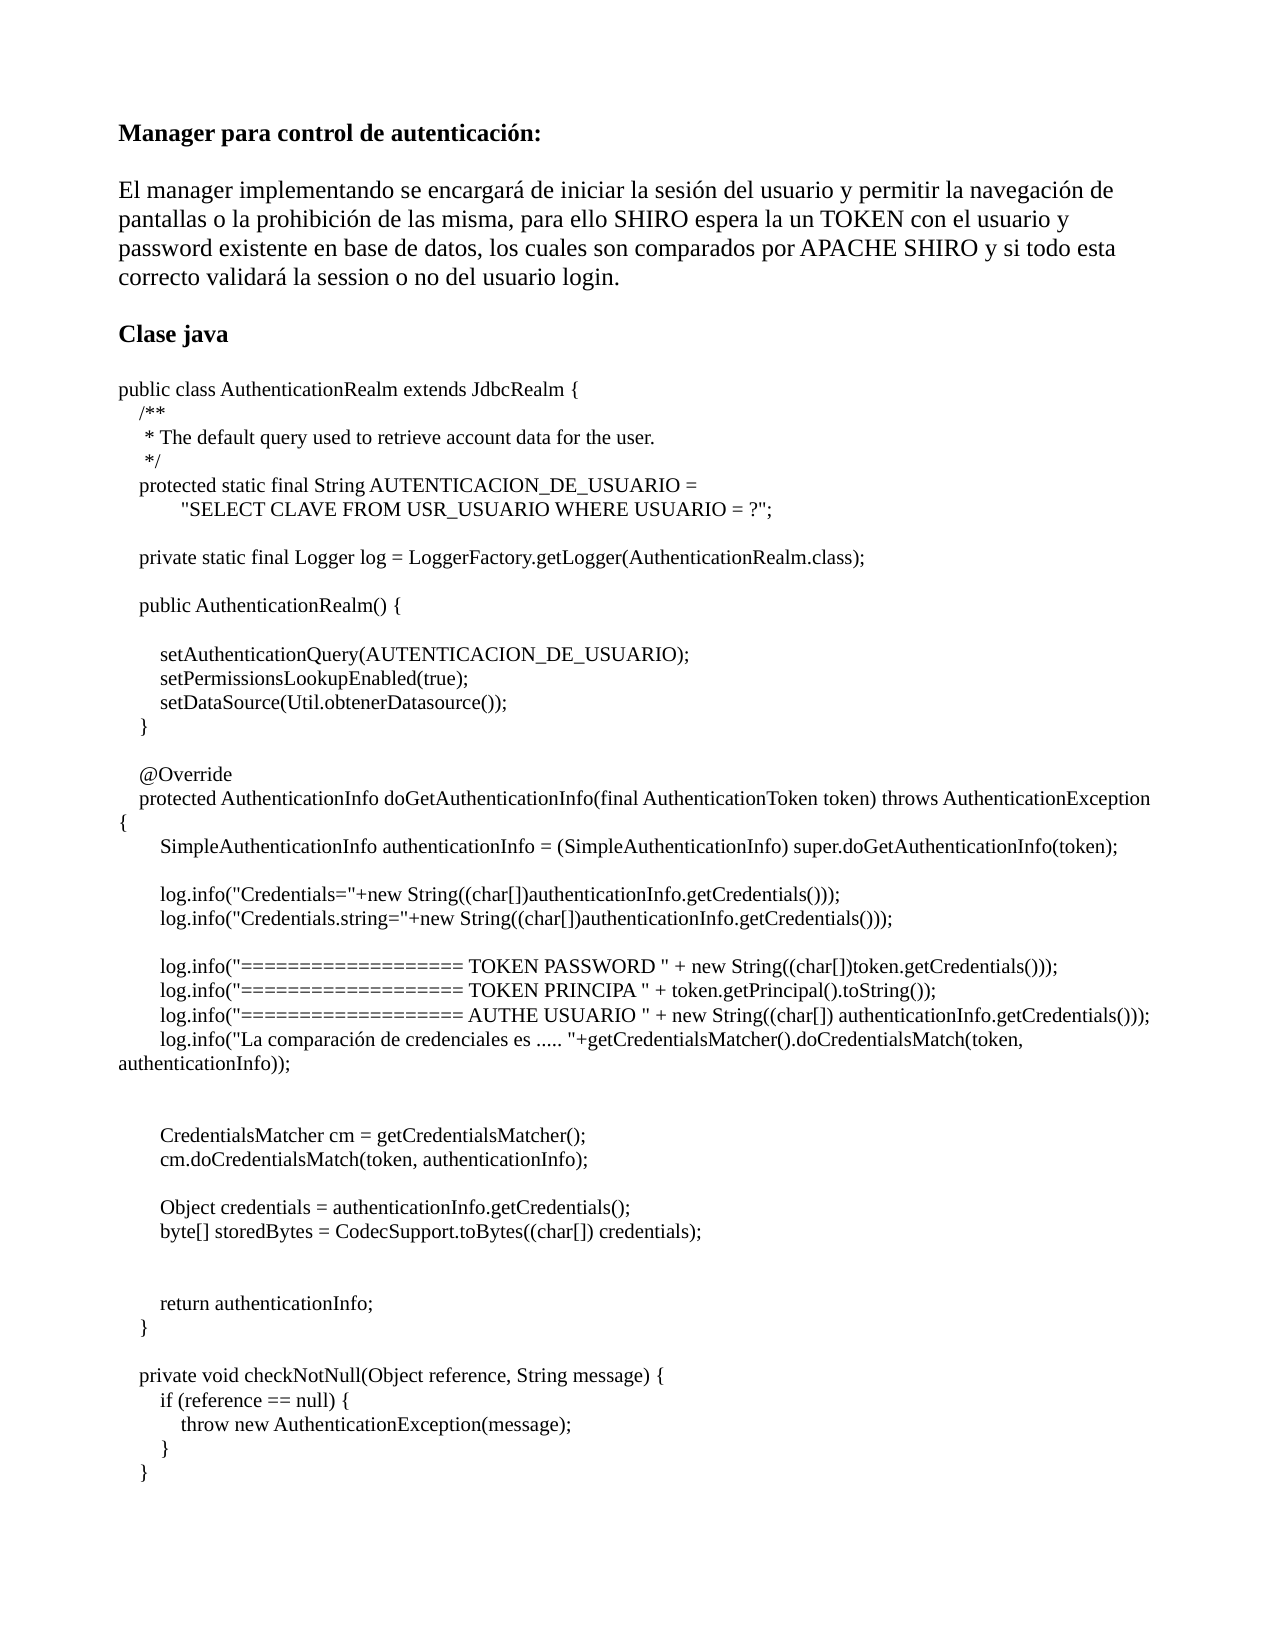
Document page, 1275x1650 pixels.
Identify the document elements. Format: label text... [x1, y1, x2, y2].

text */ [118, 449, 1157, 473]
text El manager implementando se encargará de iniciar la sesión del usuario y permitir la navegación de pantallas o la prohibición de las misma, para ello SHIRO espera la un TOKEN con el usuario y password existente en base de datos, los cuales son comparados por APACHE SHIRO y si todo esta correcto validará la session o no del usuario login. [118, 176, 1157, 291]
text log.info("=================== TOKEN PASSWORD " + new String((char[])token.getCredentials())); [118, 954, 1157, 978]
text setDataSource(Util.obtenerDatasource()); [118, 690, 1157, 714]
text log.info("=================== TOKEN PRINCIPA " + token.getPrincipal().toString()); [118, 978, 1157, 1002]
text Manager para control de autenticación: [118, 118, 1157, 147]
text throw new AuthenticationException(message); [118, 1412, 1157, 1436]
text * The default query used to retrieve account data for the user. [118, 425, 1157, 449]
text setAuthenticationQuery(AUTENTICACION_DE_USUARIO); [118, 642, 1157, 666]
text log.info("=================== AUTHE USUARIO " + new String((char[]) authenticationInfo.getCredentials())); [118, 1002, 1157, 1027]
text return authenticationInfo; [118, 1291, 1157, 1315]
text protected AuthenticationInfo doGetAuthenticationInfo(final AuthenticationToken token) throws AuthenticationException { [118, 786, 1157, 834]
text log.info("La comparación de credenciales es ..... "+getCredentialsMatcher().doCredentialsMatch(token, authenticationInfo)); [118, 1027, 1157, 1075]
text CredentialsMatcher cm = getCredentialsMatcher(); [118, 1123, 1157, 1147]
text cm.doCredentialsMatch(token, authenticationInfo); [118, 1147, 1157, 1171]
text /** [118, 401, 1157, 425]
text private static final Logger log = LoggerFactory.getLogger(AuthenticationRealm.class); [118, 545, 1157, 569]
text Object credentials = authenticationInfo.getCredentials(); [118, 1195, 1157, 1219]
text } [118, 1315, 1157, 1339]
text public class AuthenticationRealm extends JdbcRealm { [118, 377, 1157, 401]
text public AuthenticationRealm() { [118, 593, 1157, 617]
text byte[] storedBytes = CodecSupport.toBytes((char[]) credentials); [118, 1219, 1157, 1243]
text private void checkNotNull(Object reference, String message) { [118, 1363, 1157, 1387]
text } [118, 1436, 1157, 1460]
text log.info("Credentials="+new String((char[])authenticationInfo.getCredentials())); [118, 882, 1157, 906]
text setPermissionsLookupEnabled(true); [118, 666, 1157, 690]
text protected static final String AUTENTICACION_DE_USUARIO = [118, 473, 1157, 497]
text SimpleAuthenticationInfo authenticationInfo = (SimpleAuthenticationInfo) super.doGetAuthenticationInfo(token); [118, 834, 1157, 858]
text } [118, 714, 1157, 738]
text if (reference == null) { [118, 1387, 1157, 1412]
text } [118, 1460, 1157, 1484]
text @Override [118, 762, 1157, 786]
text "SELECT CLAVE FROM USR_USUARIO WHERE USUARIO = ?"; [118, 497, 1157, 521]
text log.info("Credentials.string="+new String((char[])authenticationInfo.getCredentials())); [118, 906, 1157, 930]
text Clase java [118, 319, 1157, 348]
